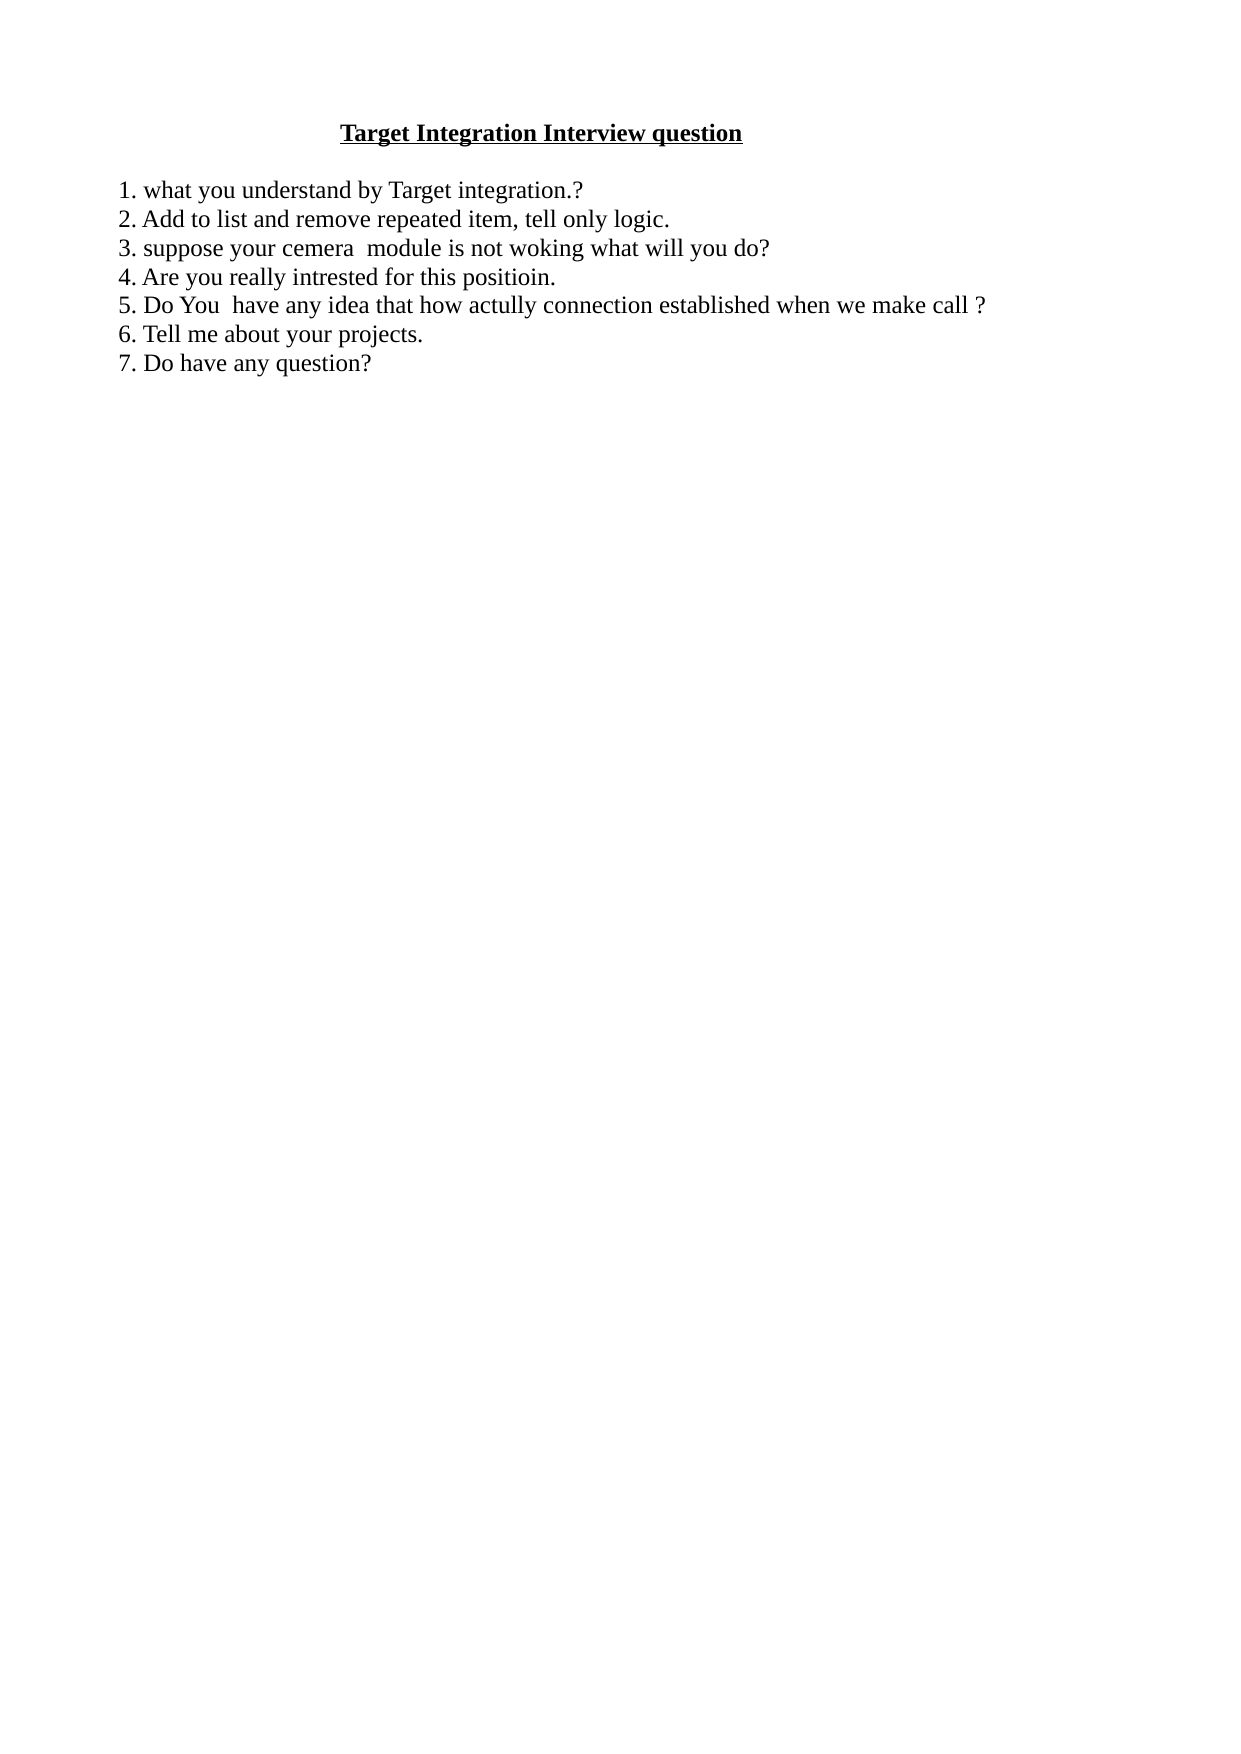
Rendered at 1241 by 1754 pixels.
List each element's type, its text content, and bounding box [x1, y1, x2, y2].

text 6. Tell me about your projects. [118, 319, 1122, 348]
text 5. Do You have any idea that how actully connection established when we make call ? [118, 291, 1122, 319]
text 2. Add to list and remove repeated item, tell only logic. [118, 204, 1122, 233]
text 7. Do have any question? [118, 348, 1122, 377]
text 1. what you understand by Target integration.? [118, 176, 1122, 204]
text 4. Are you really intrested for this positioin. [118, 262, 1122, 291]
text 3. suppose your cemera module is not woking what will you do? [118, 233, 1122, 262]
text Target Integration Interview question [118, 118, 1122, 147]
